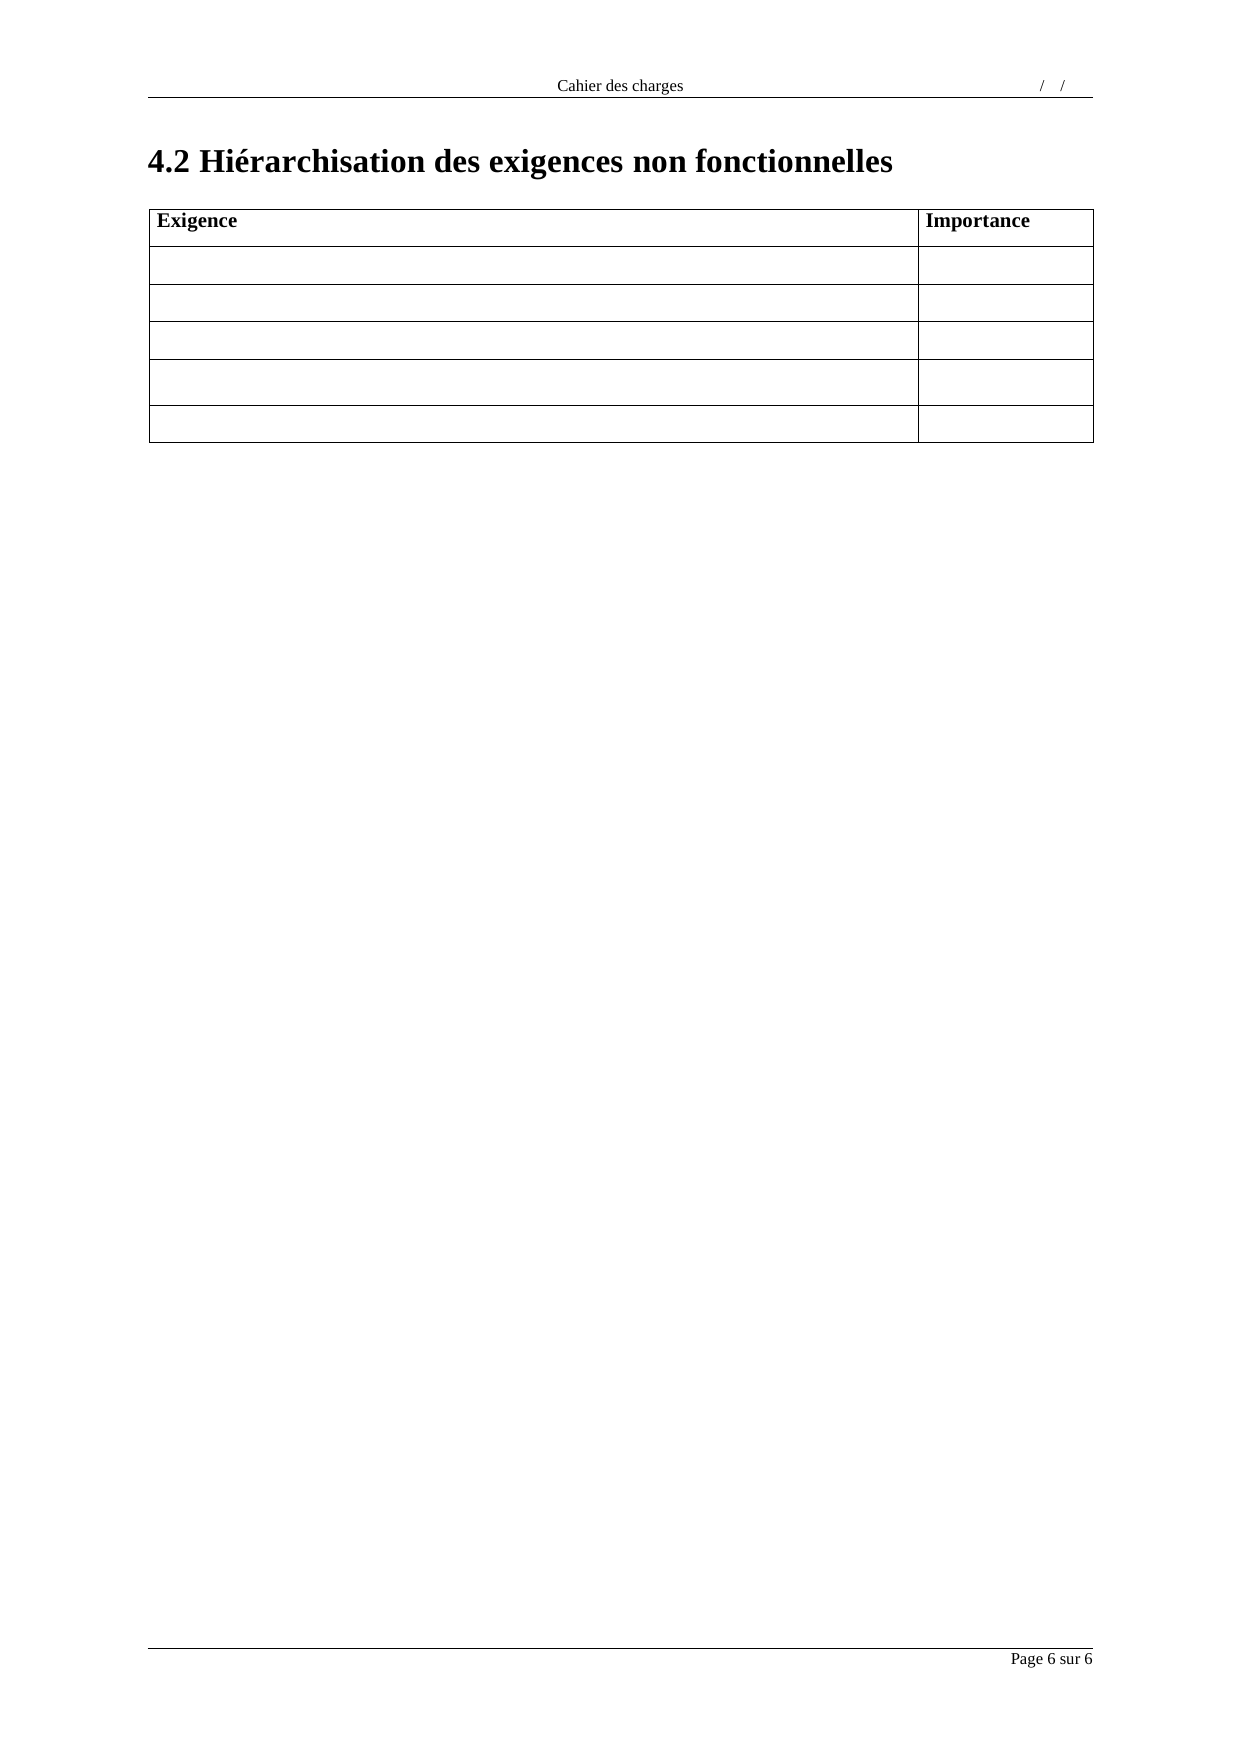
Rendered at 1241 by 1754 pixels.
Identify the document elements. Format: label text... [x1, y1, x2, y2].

table_cell [919, 322, 1093, 359]
table_cell [150, 247, 918, 284]
table_cell [150, 322, 918, 359]
table_cell [919, 247, 1093, 284]
table_cell [150, 285, 918, 321]
table_cell [919, 285, 1093, 321]
table_header Importance [919, 210, 1093, 246]
table_cell [150, 406, 918, 442]
table_cell [919, 406, 1093, 442]
subtitle Hiérarchisation des exigences non fonctionnelles [148, 142, 1093, 179]
table_header Exigence [150, 210, 918, 246]
table_cell [150, 360, 918, 405]
table_cell [919, 360, 1093, 405]
